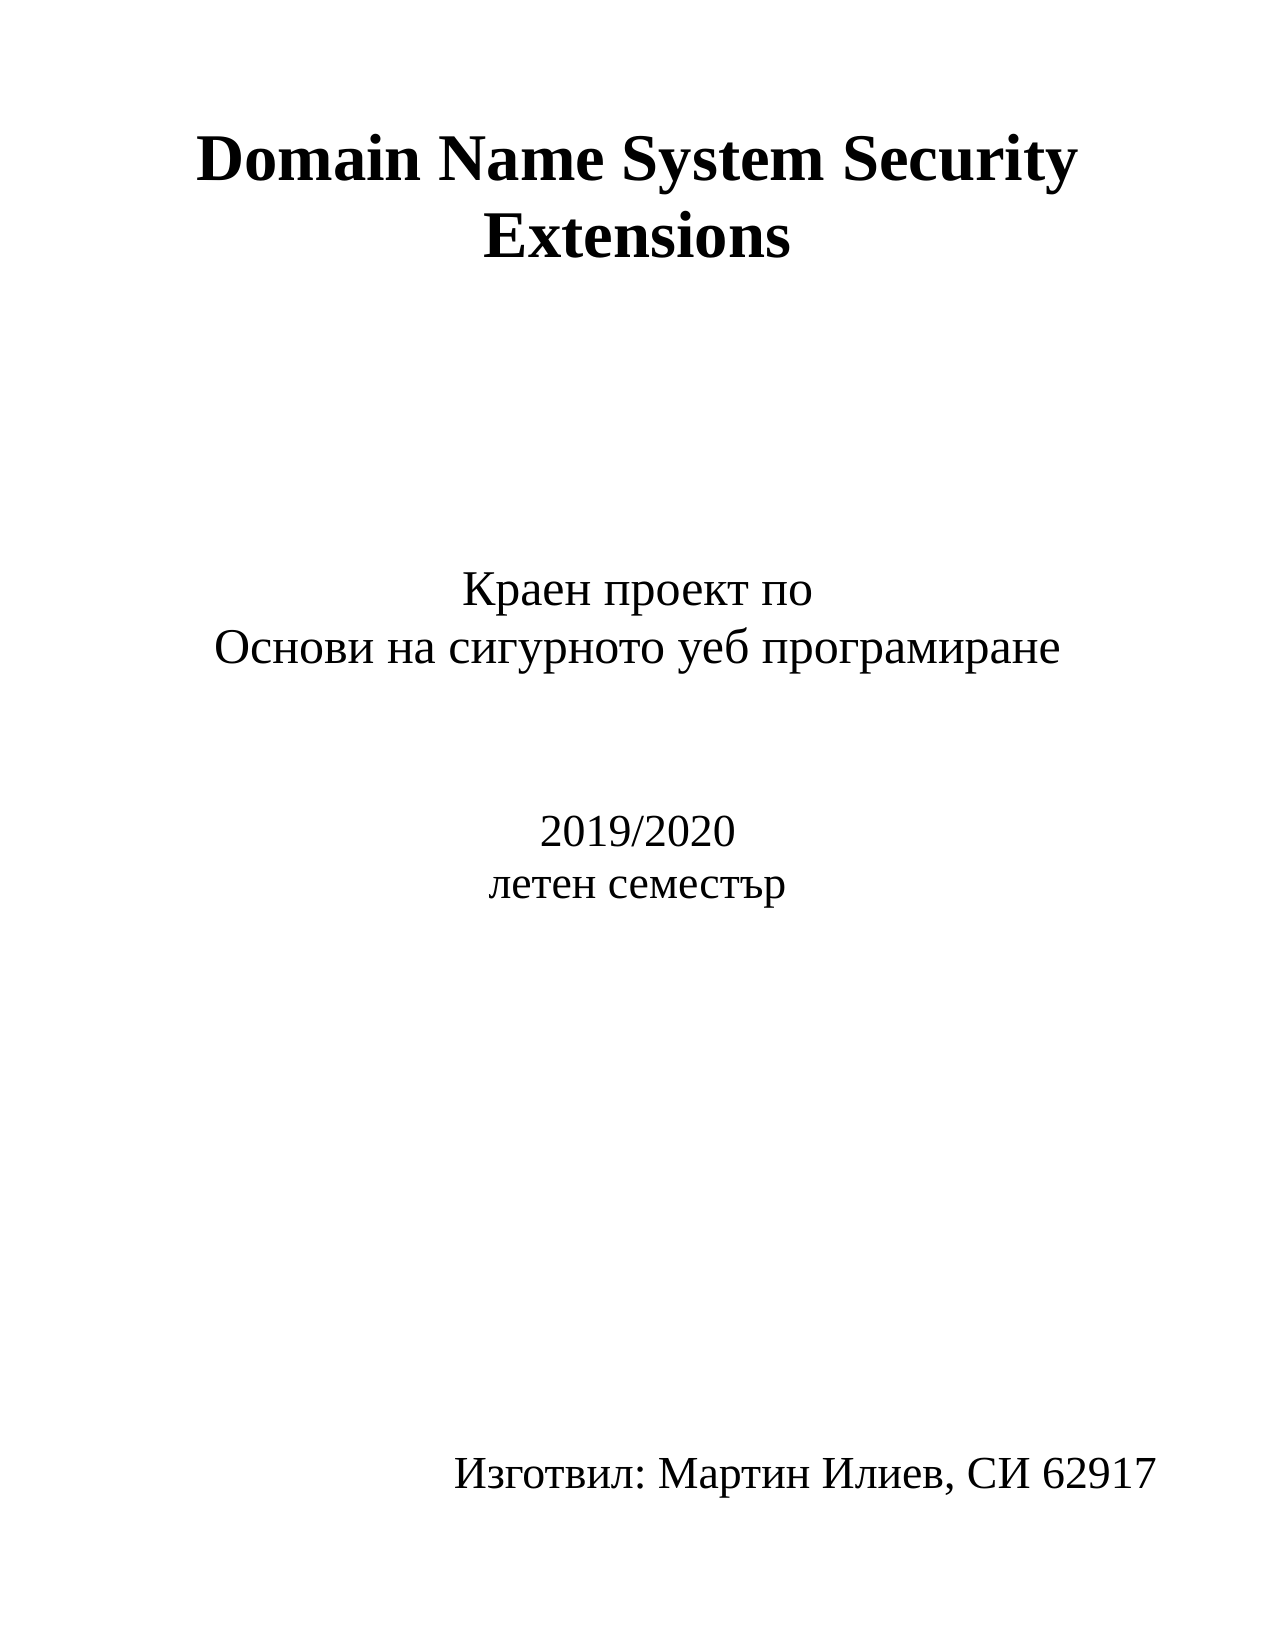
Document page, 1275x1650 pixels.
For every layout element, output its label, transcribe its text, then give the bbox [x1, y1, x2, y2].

text Domain Name System Security Extensions [118, 118, 1157, 271]
text 2019/2020 [118, 803, 1157, 856]
text Основи на сигурното уеб програмиране [118, 616, 1157, 674]
text Краен проект по [118, 559, 1157, 616]
text Изготвил: Мартин Илиев, СИ 62917 [118, 1445, 1157, 1498]
text летен семестър [118, 856, 1157, 909]
